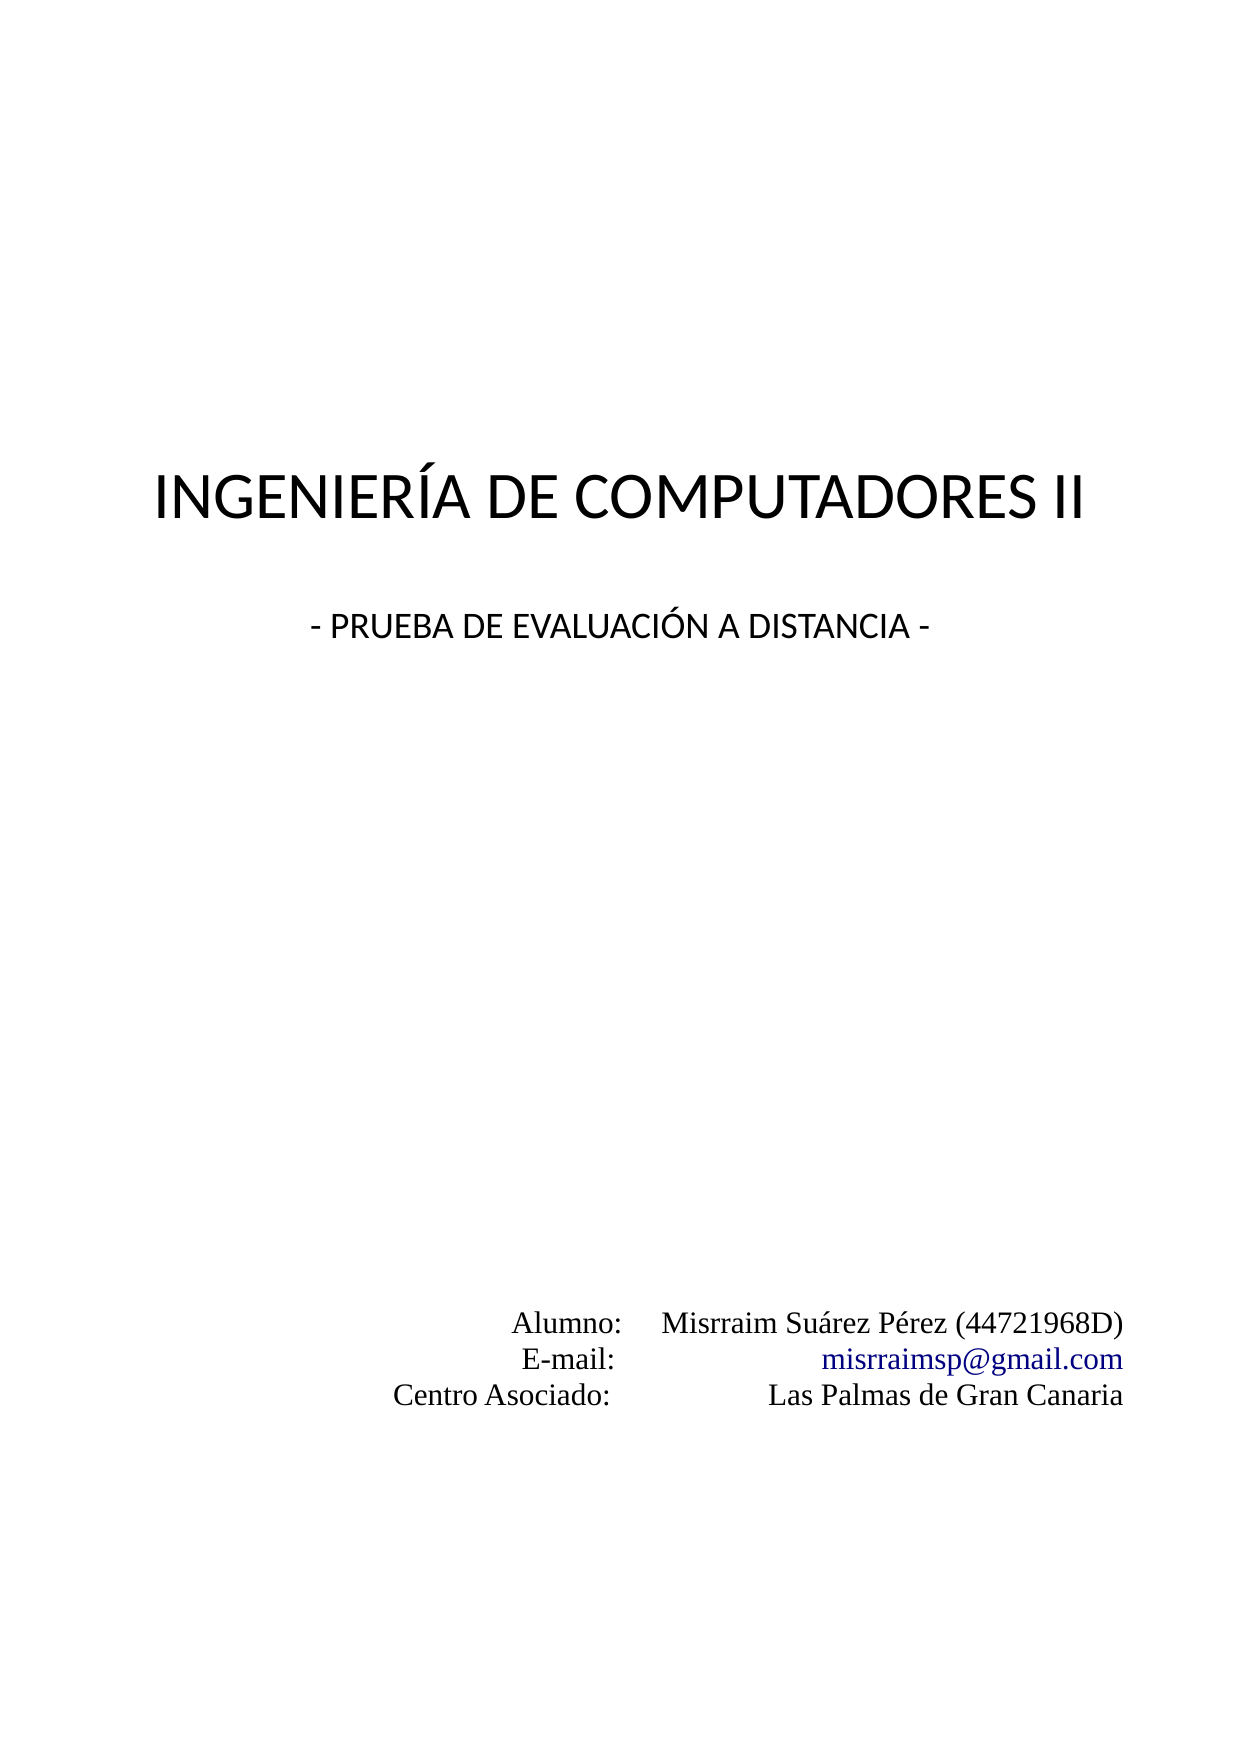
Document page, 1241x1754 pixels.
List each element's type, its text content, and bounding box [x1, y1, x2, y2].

text - PRUEBA DE EVALUACIÓN A DISTANCIA - [118, 602, 1122, 647]
text INGENIERÍA DE COMPUTADORES II [118, 454, 1122, 535]
